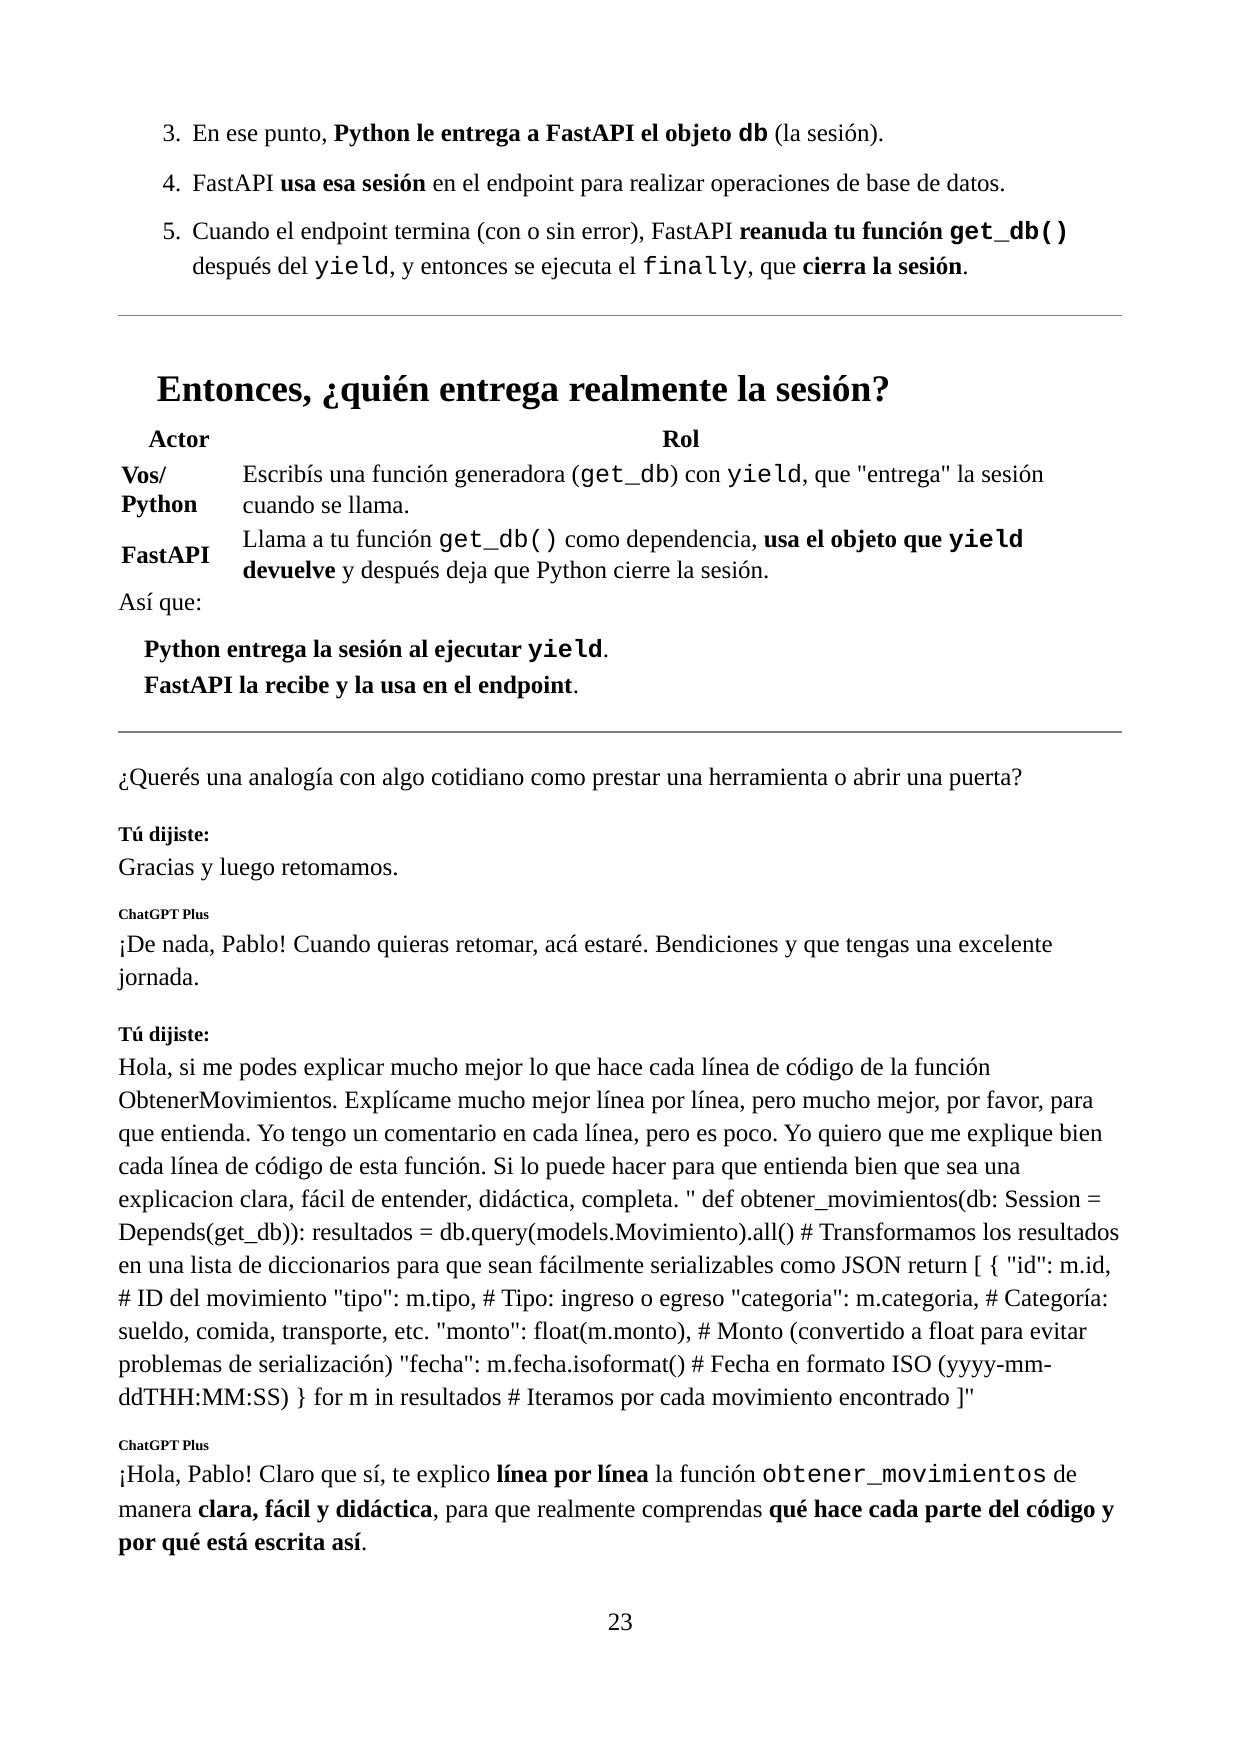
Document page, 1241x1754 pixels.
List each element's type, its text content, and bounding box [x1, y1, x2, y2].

subtitle ChatGPT Plus [118, 906, 1122, 923]
text ¡De nada, Pablo! Cuando quieras retomar, acá estaré. Bendiciones y que tengas una excelente jornada. 🙌 [118, 929, 1122, 991]
table_cell Escribís una función generadora (get_db) con yield, que "entrega" la sesión cuando se llama. [240, 456, 1122, 522]
table_cell Vos/Python [118, 456, 239, 522]
text ✅ Python entrega la sesión al ejecutar yield. ✅ FastAPI la recibe y la usa en el endpoint. [118, 634, 1122, 698]
text ¿Querés una analogía con algo cotidiano como prestar una herramienta o abrir una puerta? [118, 762, 1122, 790]
subtitle Tú dijiste: [118, 822, 1122, 846]
subtitle ChatGPT Plus [118, 1436, 1122, 1453]
table_cell Llama a tu función get_db() como dependencia, usa el objeto que yield devuelve y después deja que Python cierre la sesión. [240, 522, 1122, 587]
table_header Rol [240, 422, 1122, 456]
text ¡Hola, Pablo! Claro que sí, te explico línea por línea la función obtener_movimientos de manera clara, fácil y didáctica, para que realmente comprendas qué hace cada parte del código y por qué está escrita así. [118, 1459, 1122, 1556]
text Hola, si me podes explicar mucho mejor lo que hace cada línea de código de la función ObtenerMovimientos. Explícame mucho mejor línea por línea, pero mucho mejor, por favor, para que entienda. Yo tengo un comentario en cada línea, pero es poco. Yo quiero que me explique bien cada línea de código de esta función. Si lo puede hacer para que entienda bien que sea una explicacion clara, fácil de entender, didáctica, completa. " def obtener_movimientos(db: Session = Depends(get_db)): resultados = db.query(models.Movimiento).all() # Transformamos los resultados en una lista de diccionarios para que sean fácilmente serializables como JSON return [ { "id": m.id, # ID del movimiento "tipo": m.tipo, # Tipo: ingreso o egreso "categoria": m.categoria, # Categoría: sueldo, comida, transporte, etc. "monto": float(m.monto), # Monto (convertido a float para evitar problemas de serialización) "fecha": m.fecha.isoformat() # Fecha en formato ISO (yyyy-mm-ddTHH:MM:SS) } for m in resultados # Iteramos por cada movimiento encontrado ]" [118, 1052, 1122, 1411]
text Gracias y luego retomamos. [118, 852, 1122, 881]
subtitle 🧠 Entonces, ¿quién entrega realmente la sesión? [118, 366, 1122, 409]
subtitle Tú dijiste: [118, 1022, 1122, 1046]
table_cell FastAPI [118, 522, 239, 587]
list En ese punto, Python le entrega a FastAPI el objeto db (la sesión). [162, 118, 1122, 149]
table_header Actor [118, 422, 239, 456]
list Cuando el endpoint termina (con o sin error), FastAPI reanuda tu función get_db() después del yield, y entonces se ejecuta el finally, que cierra la sesión. [162, 216, 1122, 282]
text Así que: [118, 587, 1122, 616]
list FastAPI usa esa sesión en el endpoint para realizar operaciones de base de datos. [162, 168, 1122, 197]
